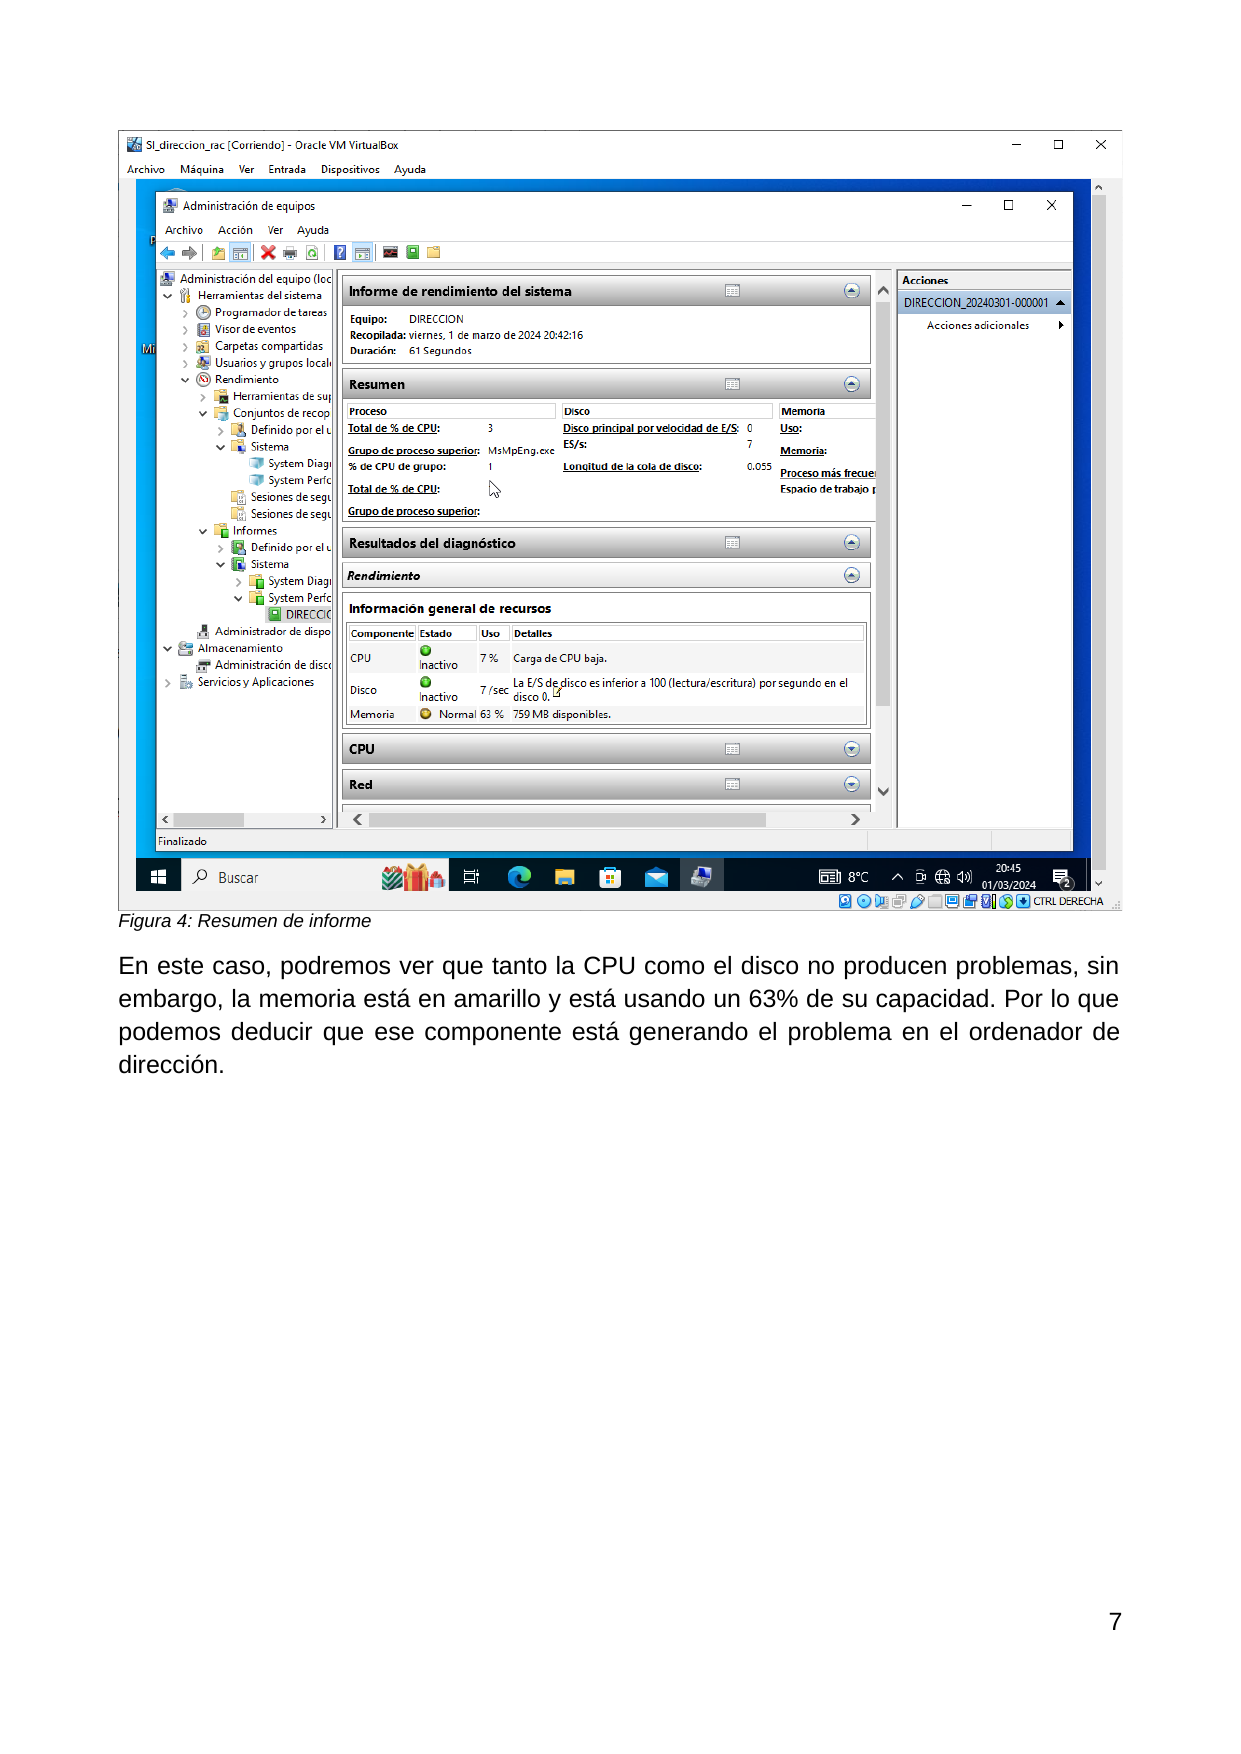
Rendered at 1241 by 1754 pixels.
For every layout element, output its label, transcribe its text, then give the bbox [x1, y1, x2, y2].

text Figura 4: Resumen de informe [118, 911, 1122, 932]
picture [118, 130, 1123, 911]
text En este caso, podremos ver que tanto la CPU como el disco no producen problemas, sin embargo, la memoria está en amarillo y está usando un 63% de su capacidad. Por lo que podemos deducir que ese componente está generando el problema en el ordenador de dirección. [118, 951, 1122, 1078]
